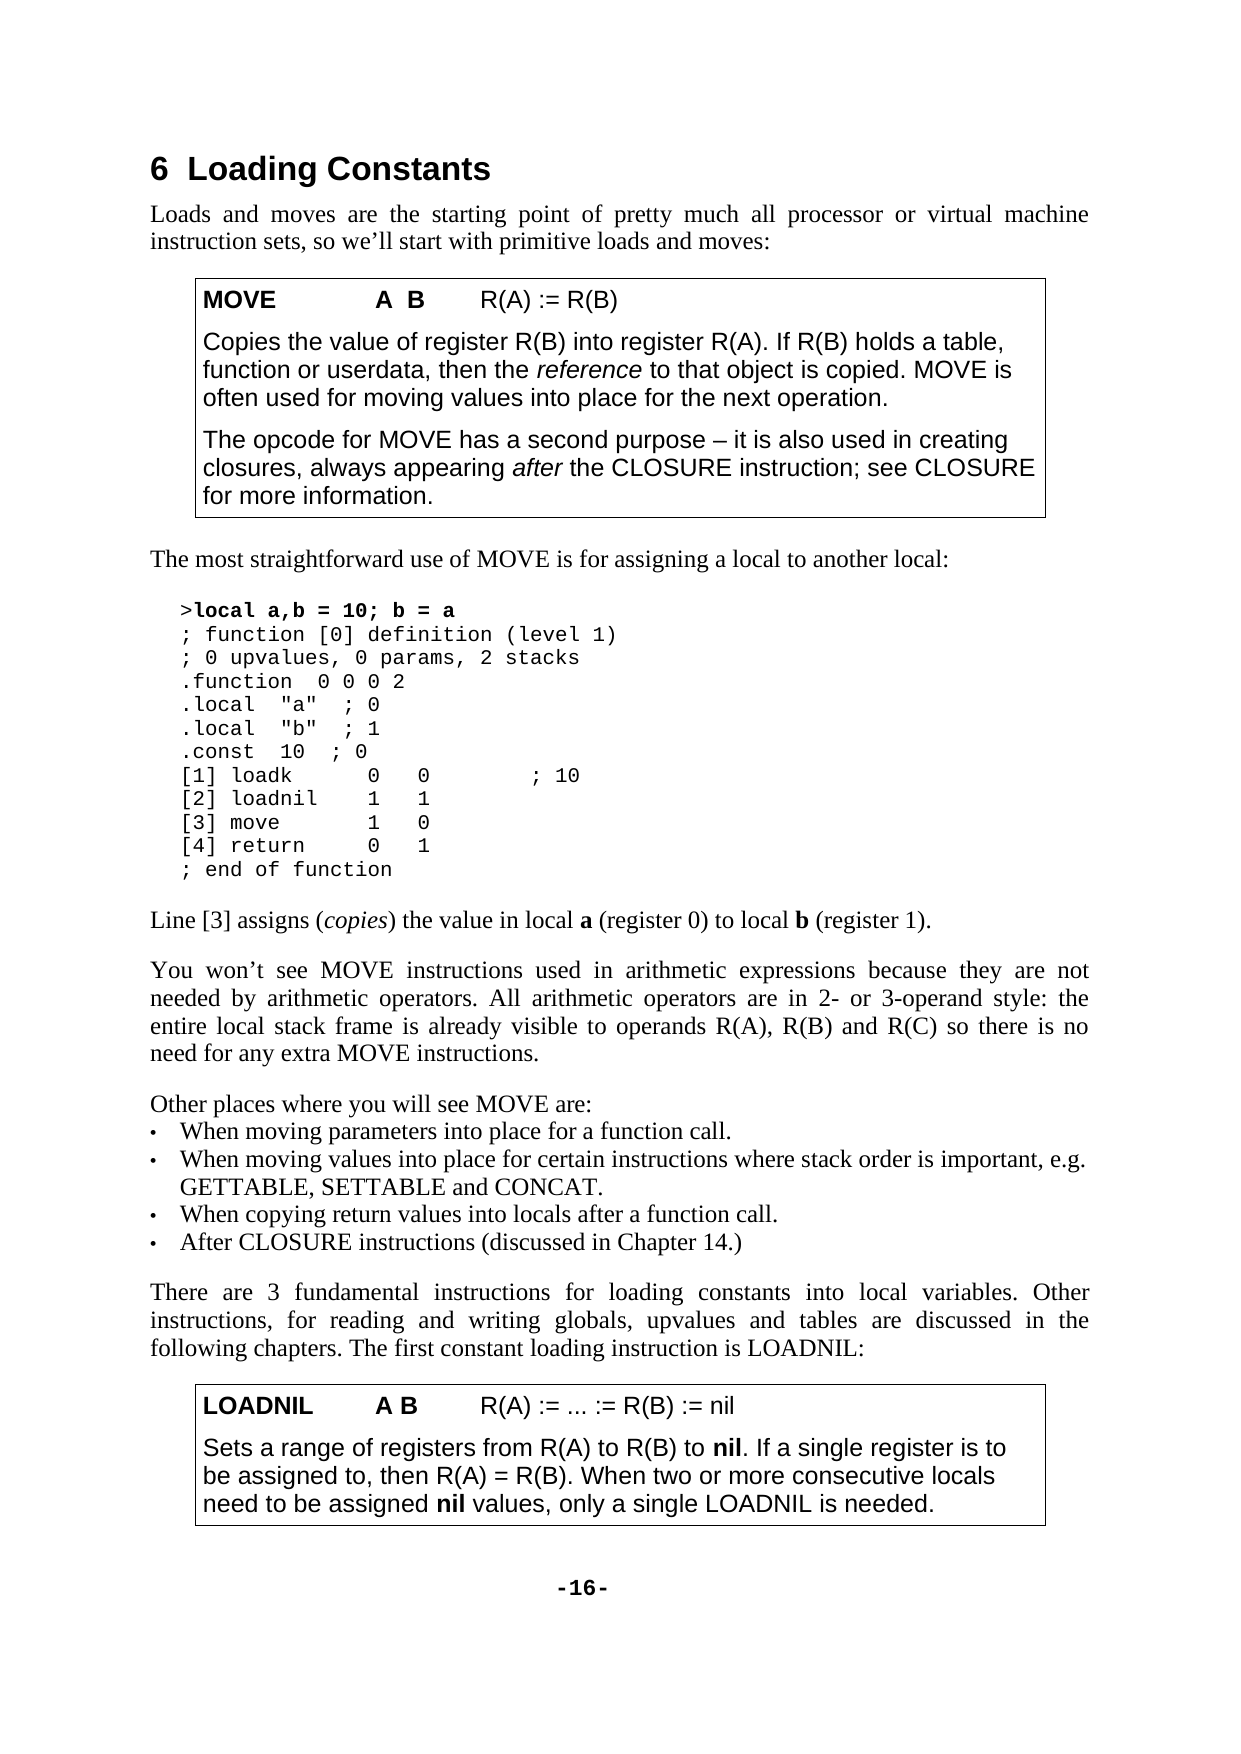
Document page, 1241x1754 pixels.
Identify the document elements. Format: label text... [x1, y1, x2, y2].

text .function 0 0 0 2 [180, 671, 1091, 694]
list When copying return values into locals after a function call. [150, 1201, 1091, 1228]
list When moving parameters into place for a function call. [150, 1117, 1091, 1145]
text .const 10 ; 0 [180, 741, 1091, 765]
text ; function [0] definition (level 1) [180, 624, 1091, 647]
text The most straightforward use of MOVE is for assigning a local to another local: [150, 545, 1091, 572]
text [2] loadnil 1 1 [180, 788, 1091, 812]
list After CLOSURE instructions (discussed in Chapter 14.) [150, 1228, 1091, 1256]
subtitle 6 Loading Constants [150, 150, 1091, 187]
text .local "b" ; 1 [180, 718, 1091, 741]
text .local "a" ; 0 [180, 694, 1091, 718]
list When moving values into place for certain instructions where stack order is important, e.g. GETTABLE, SETTABLE and CONCAT. [150, 1145, 1091, 1201]
text [1] loadk 0 0 ; 10 [180, 765, 1091, 788]
text Line [3] assigns (copies) the value in local a (register 0) to local b (register 1). [150, 906, 1091, 934]
text Copies the value of register R(B) into register R(A). If R(B) holds a table, function or userdata, then the reference to that object is copied. MOVE is often used for moving values into place for the next operation. [196, 320, 1045, 411]
text >local a,b = 10; b = a [180, 600, 1091, 624]
text ; 0 upvalues, 0 params, 2 stacks [180, 647, 1091, 671]
text The opcode for MOVE has a second purpose – it is also used in creating closures, always appearing after the CLOSURE instruction; see CLOSURE for more information. [196, 418, 1045, 517]
text MOVE A B R(A) := R(B) [196, 279, 1045, 313]
text ; end of function [180, 859, 1091, 883]
text Loads and moves are the starting point of pretty much all processor or virtual machine instruction sets, so we’ll start with primitive loads and moves: [150, 200, 1091, 255]
text [4] return 0 1 [180, 836, 1091, 859]
text Sets a range of registers from R(A) to R(B) to nil. If a single register is to be assigned to, then R(A) = R(B). When two or more consecutive locals need to be assigned nil values, only a single LOADNIL is needed. [196, 1426, 1045, 1525]
text There are 3 fundamental instructions for loading constants into local variables. Other instructions, for reading and writing globals, upvalues and tables are discussed in the following chapters. The first constant loading instruction is LOADNIL: [150, 1278, 1091, 1362]
text [3] move 1 0 [180, 812, 1091, 836]
text LOADNIL A B R(A) := ... := R(B) := nil [196, 1385, 1045, 1420]
text Other places where you will see MOVE are: [150, 1090, 1091, 1117]
text You won’t see MOVE instructions used in arithmetic expressions because they are not needed by arithmetic operators. All arithmetic operators are in 2- or 3-operand style: the entire local stack frame is already visible to operands R(A), R(B) and R(C) so there is no need for any extra MOVE instructions. [150, 956, 1091, 1067]
